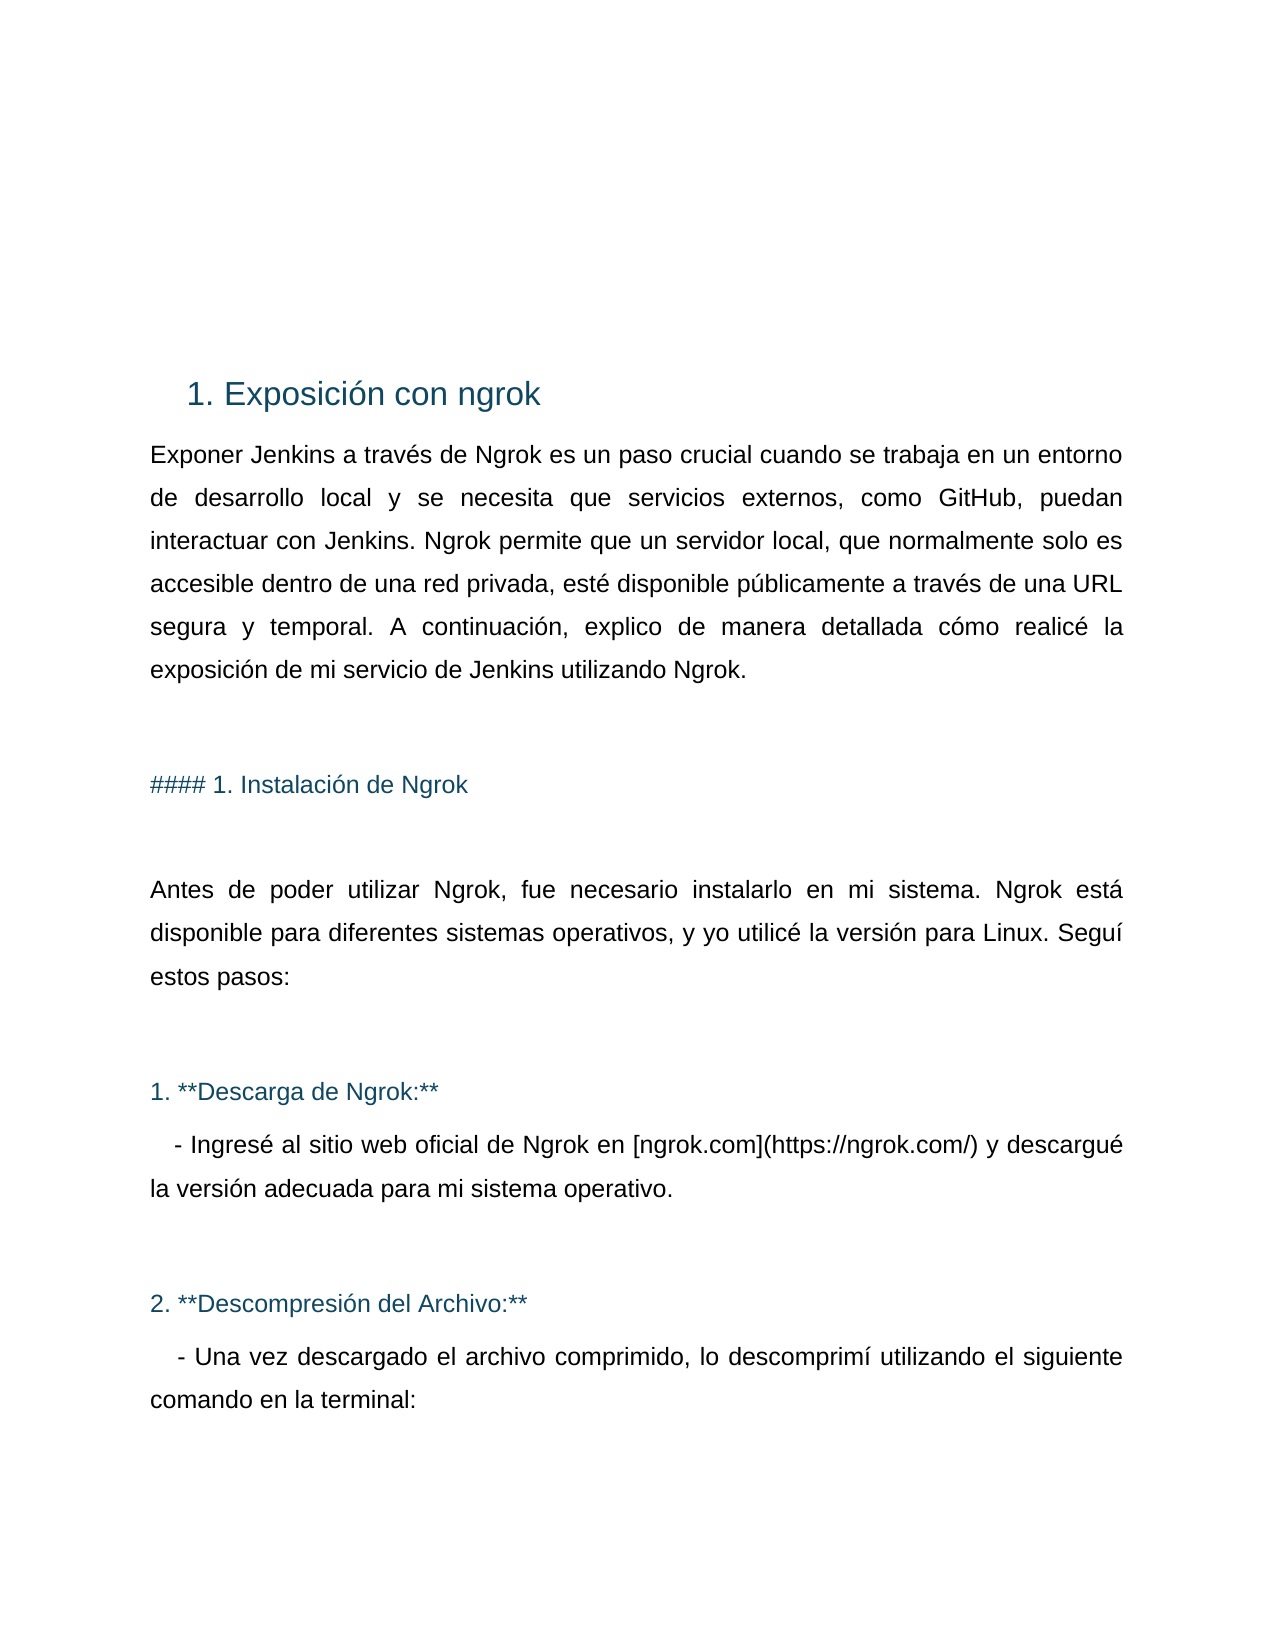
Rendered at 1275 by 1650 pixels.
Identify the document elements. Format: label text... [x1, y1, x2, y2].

text 1. **Descarga de Ngrok:** [150, 1077, 1125, 1105]
text - Ingresé al sitio web oficial de Ngrok en [ngrok.com](https://ngrok.com/) y descargué la versión adecuada para mi sistema operativo. [150, 1130, 1125, 1202]
list Exposición con ngrok [186, 374, 1125, 412]
text Exponer Jenkins a través de Ngrok es un paso crucial cuando se trabaja en un entorno de desarrollo local y se necesita que servicios externos, como GitHub, puedan interactuar con Jenkins. Ngrok permite que un servidor local, que normalmente solo es accesible dentro de una red privada, esté disponible públicamente a través de una URL segura y temporal. A continuación, explico de manera detallada cómo realicé la exposición de mi servicio de Jenkins utilizando Ngrok. [150, 440, 1125, 684]
text - Una vez descargado el archivo comprimido, lo descomprimí utilizando el siguiente comando en la terminal: [150, 1342, 1125, 1414]
text 2. **Descompresión del Archivo:** [150, 1288, 1125, 1317]
text #### 1. Instalación de Ngrok [150, 770, 1125, 799]
text Antes de poder utilizar Ngrok, fue necesario instalarlo en mi sistema. Ngrok está disponible para diferentes sistemas operativos, y yo utilicé la versión para Linux. Seguí estos pasos: [150, 875, 1125, 990]
